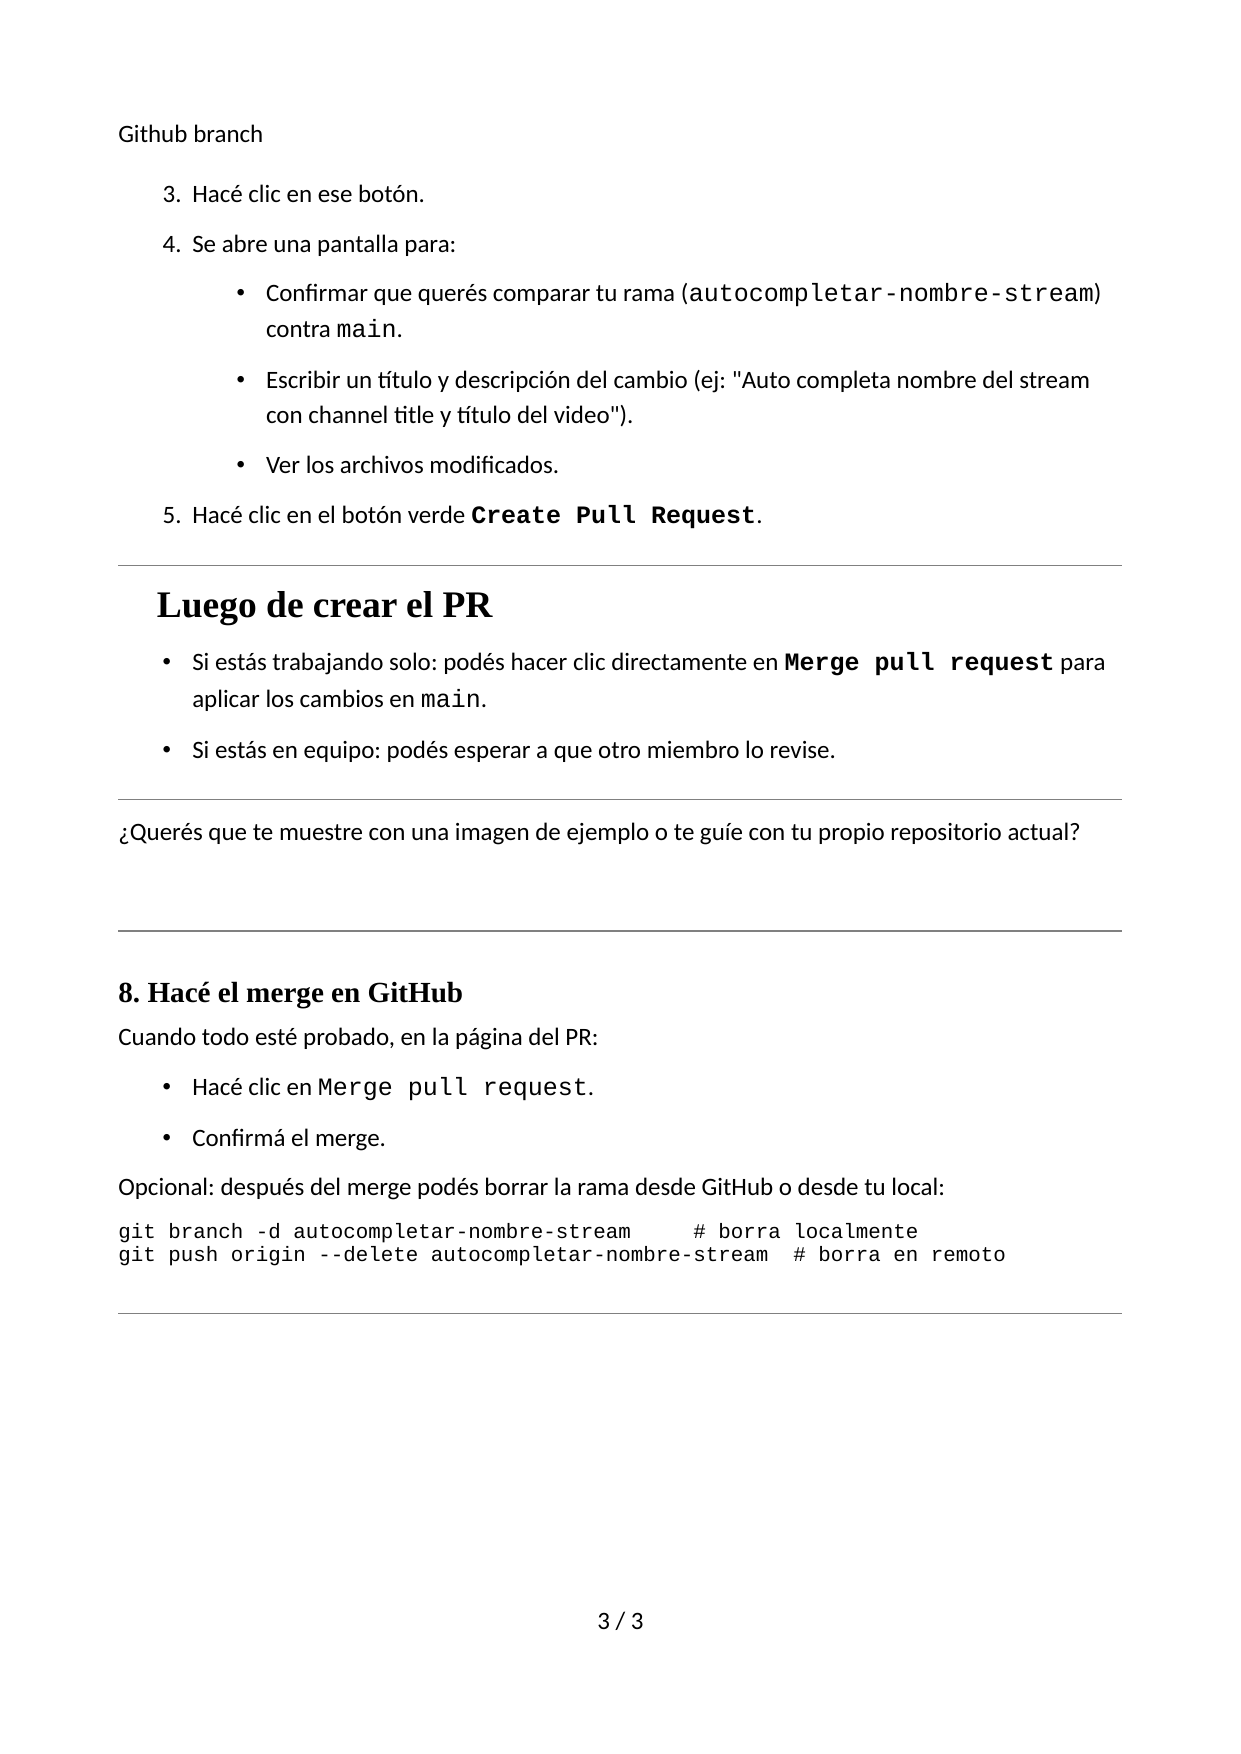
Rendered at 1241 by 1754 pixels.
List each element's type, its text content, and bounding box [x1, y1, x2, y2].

list Hacé clic en el botón verde Create Pull Request. [162, 499, 1122, 531]
subtitle ✅ Luego de crear el PR [118, 582, 1122, 626]
list Escribir un título y descripción del cambio (ej: "Auto completa nombre del stream con channel title y título del video"). [236, 364, 1122, 430]
list Hacé clic en Merge pull request. [162, 1071, 1122, 1102]
text Cuando todo esté probado, en la página del PR: [118, 1021, 1122, 1052]
list Se abre una pantalla para: [162, 228, 1122, 258]
list Confirmá el merge. [162, 1122, 1122, 1152]
subtitle 8. Hacé el merge en GitHub [118, 975, 1122, 1008]
list Si estás trabajando solo: podés hacer clic directamente en Merge pull request para aplicar los cambios en main. [162, 647, 1122, 714]
list Confirmar que querés comparar tu rama (autocompletar-nombre-stream) contra main. [236, 277, 1122, 345]
text Opcional: después del merge podés borrar la rama desde GitHub o desde tu local: [118, 1171, 1122, 1202]
list Si estás en equipo: podés esperar a que otro miembro lo revise. [162, 734, 1122, 764]
list Hacé clic en ese botón. [162, 178, 1122, 209]
text git push origin --delete autocompletar-nombre-stream # borra en remoto [118, 1244, 1122, 1268]
list Ver los archivos modificados. [236, 449, 1122, 480]
text git branch -d autocompletar-nombre-stream # borra localmente [118, 1221, 1122, 1244]
text ¿Querés que te muestre con una imagen de ejemplo o te guíe con tu propio repositorio actual? [118, 816, 1122, 847]
